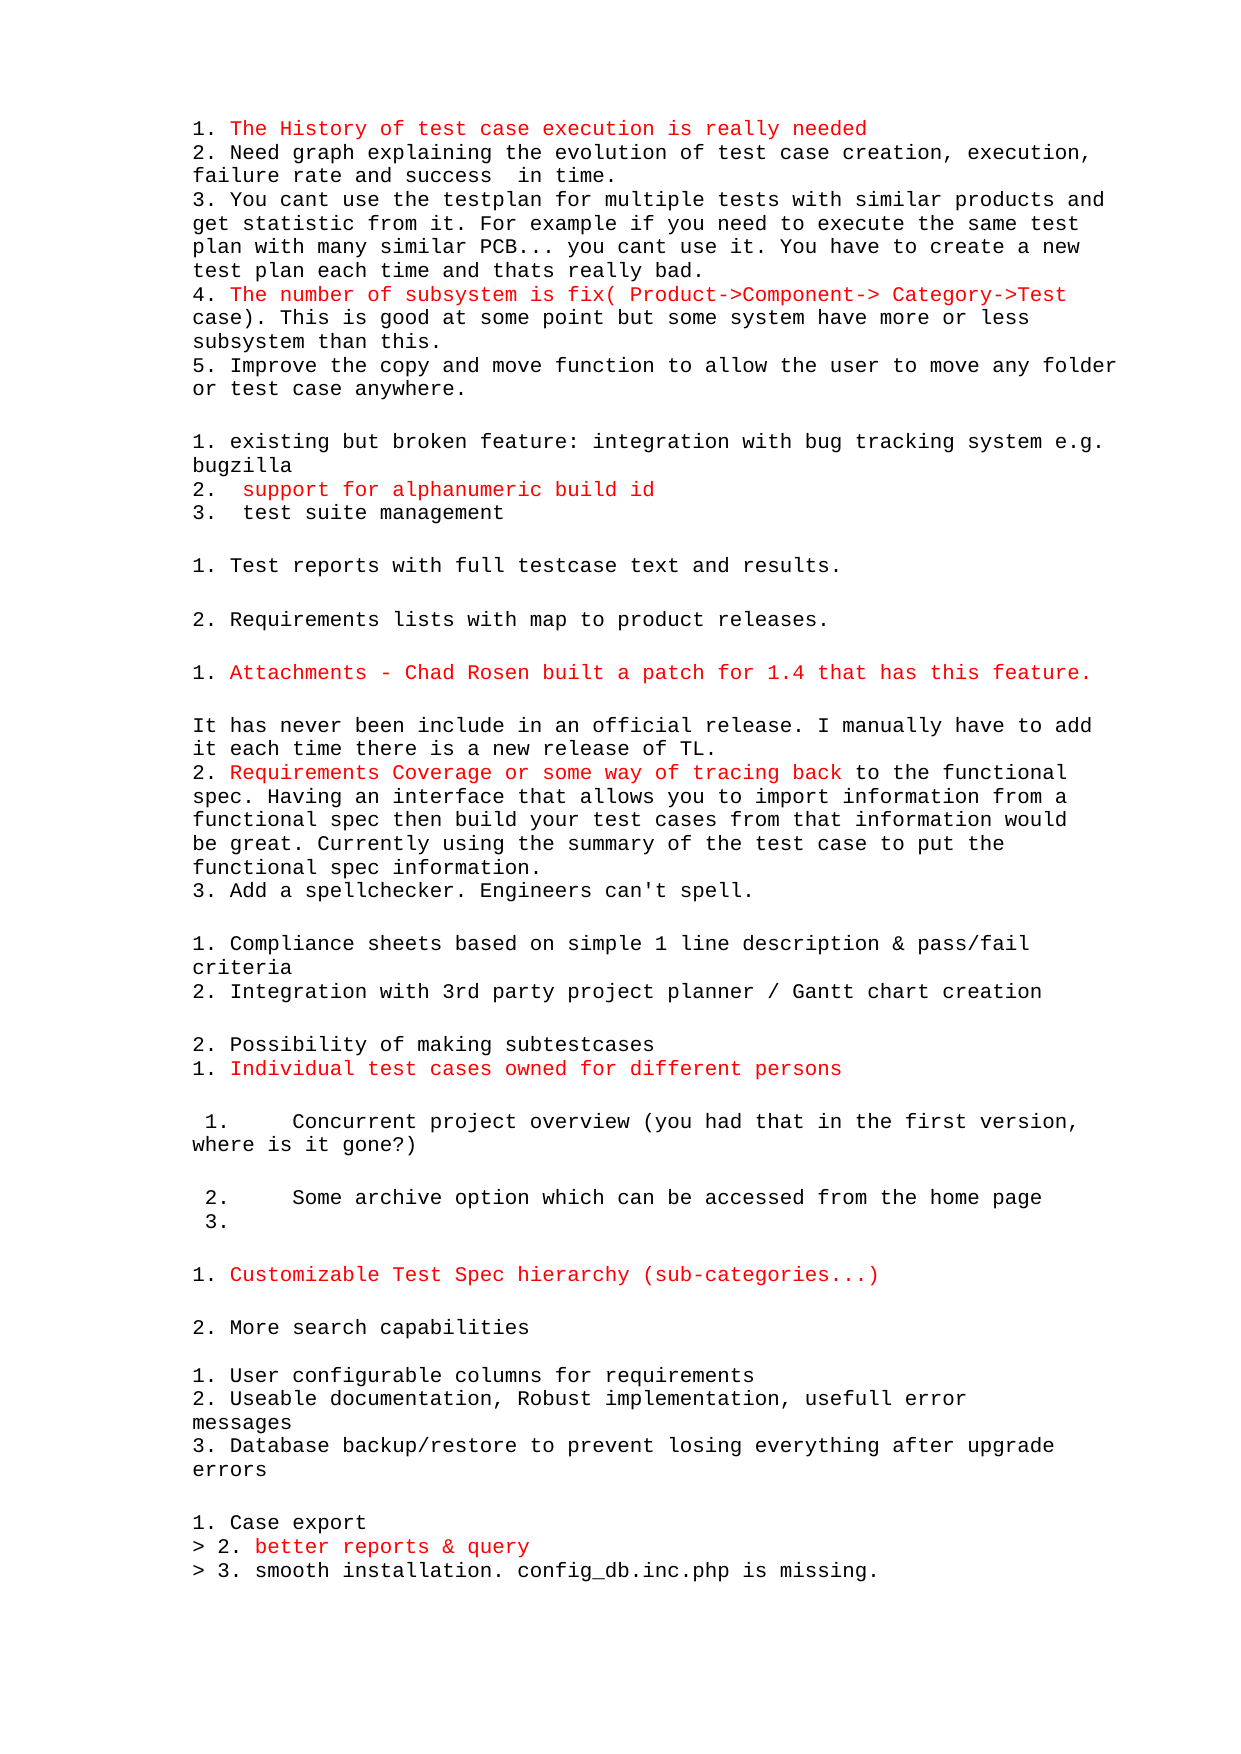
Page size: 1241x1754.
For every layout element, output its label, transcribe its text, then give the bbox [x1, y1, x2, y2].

text 1. The History of test case execution is really needed 2. Need graph explaining the evolution of test case creation, execution, failure rate and success in time. 3. You cant use the testplan for multiple tests with similar products and get statistic from it. For example if you need to execute the same test plan with many similar PCB... you cant use it. You have to create a new test plan each time and thats really bad. 4. The number of subsystem is fix( Product->Component-> Category->Test case). This is good at some point but some system have more or less subsystem than this. 5. Improve the copy and move function to allow the user to move any folder or test case anywhere. [192, 118, 1122, 402]
text 1. Case export [192, 1512, 1122, 1536]
text messages [192, 1412, 1122, 1436]
text 1. existing but broken feature: integration with bug tracking system e.g. bugzilla 2. support for alphanumeric build id 3. test suite management [192, 431, 1122, 526]
text spec. Having an interface that allows you to import information from a [192, 786, 1122, 809]
text It has never been include in an official release. I manually have to add [192, 715, 1122, 738]
text 1. Compliance sheets based on simple 1 line description & pass/fail criteria [192, 933, 1122, 981]
text 1. Individual test cases owned for different persons [192, 1057, 1122, 1081]
text 2. Useable documentation, Robust implementation, usefull error [192, 1388, 1122, 1412]
text 2. Possibility of making subtestcases [192, 1034, 1122, 1057]
text 2. Integration with 3rd party project planner / Gantt chart creation [192, 981, 1122, 1004]
text functional spec information. [192, 857, 1122, 880]
text 3. Database backup/restore to prevent losing everything after upgrade [192, 1436, 1122, 1459]
text 2. Requirements Coverage or some way of tracing back to the functional [192, 762, 1122, 786]
text 2. More search capabilities [192, 1317, 1122, 1341]
text be great. Currently using the summary of the test case to put the [192, 833, 1122, 857]
text > 3. smooth installation. config_db.inc.php is missing. [192, 1559, 1122, 1583]
text 1. Attachments - Chad Rosen built a patch for 1.4 that has this feature. [192, 662, 1122, 685]
text > 2. better reports & query [192, 1536, 1122, 1559]
text functional spec then build your test cases from that information would [192, 809, 1122, 833]
text 1. User configurable columns for requirements [192, 1364, 1122, 1388]
text it each time there is a new release of TL. [192, 738, 1122, 762]
text errors [192, 1459, 1122, 1483]
text 1. Concurrent project overview (you had that in the first version, where is it gone?) [192, 1111, 1122, 1158]
text 2. Some archive option which can be accessed from the home page [192, 1187, 1122, 1211]
text 1. Customizable Test Spec hierarchy (sub-categories...) [192, 1264, 1122, 1288]
text 3. Add a spellchecker. Engineers can't spell. [192, 880, 1122, 904]
text 3. [192, 1211, 1122, 1235]
text 1. Test reports with full testcase text and results. [192, 555, 1122, 579]
text 2. Requirements lists with map to product releases. [192, 608, 1122, 632]
